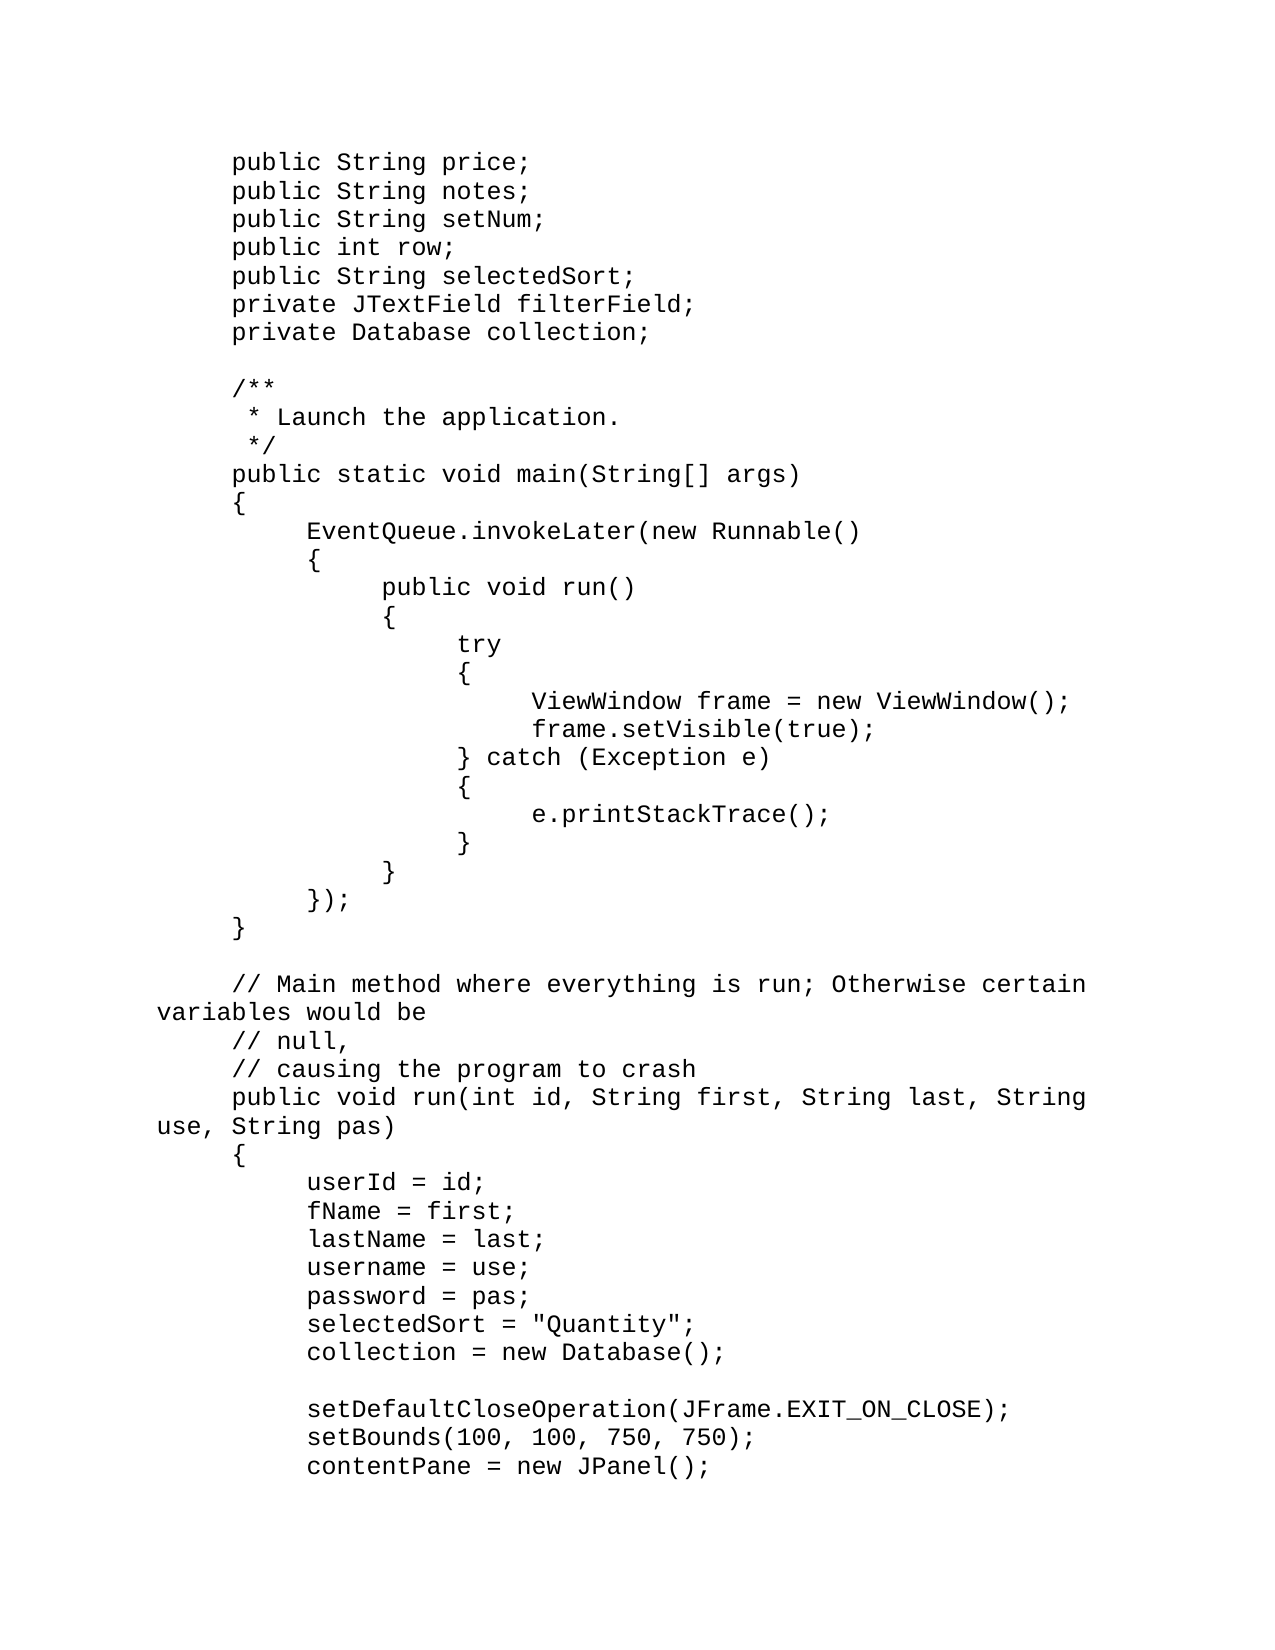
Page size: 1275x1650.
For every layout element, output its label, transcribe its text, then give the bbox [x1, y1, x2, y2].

text public String notes; [156, 178, 1118, 207]
text public String price; [156, 150, 1118, 178]
text fName = first; [156, 1198, 1118, 1227]
text EventQueue.invokeLater(new Runnable() [156, 518, 1118, 547]
text collection = new Database(); [156, 1340, 1118, 1368]
text frame.setVisible(true); [156, 717, 1118, 745]
text public String setNum; [156, 207, 1118, 235]
text public void run(int id, String first, String last, String use, String pas) [156, 1085, 1118, 1142]
text public int row; [156, 235, 1118, 263]
text userId = id; [156, 1170, 1118, 1198]
text // Main method where everything is run; Otherwise certain variables would be [156, 972, 1118, 1028]
text }); [156, 887, 1118, 915]
text lastName = last; [156, 1227, 1118, 1255]
text public String selectedSort; [156, 263, 1118, 292]
text /** [156, 377, 1118, 405]
text * Launch the application. [156, 405, 1118, 433]
text { [156, 660, 1118, 688]
text { [156, 490, 1118, 518]
text { [156, 603, 1118, 632]
text { [156, 773, 1118, 802]
text e.printStackTrace(); [156, 802, 1118, 830]
text } [156, 830, 1118, 858]
text { [156, 1142, 1118, 1170]
text // null, [156, 1028, 1118, 1057]
text selectedSort = "Quantity"; [156, 1312, 1118, 1340]
text { [156, 547, 1118, 575]
text try [156, 632, 1118, 660]
text // causing the program to crash [156, 1057, 1118, 1085]
text public void run() [156, 575, 1118, 603]
text setDefaultCloseOperation(JFrame.EXIT_ON_CLOSE); [156, 1397, 1118, 1425]
text } [156, 915, 1118, 943]
text setBounds(100, 100, 750, 750); [156, 1425, 1118, 1453]
text */ [156, 433, 1118, 462]
text contentPane = new JPanel(); [156, 1453, 1118, 1482]
text private Database collection; [156, 320, 1118, 348]
text private JTextField filterField; [156, 292, 1118, 320]
text password = pas; [156, 1283, 1118, 1312]
text } catch (Exception e) [156, 745, 1118, 773]
text } [156, 858, 1118, 887]
text ViewWindow frame = new ViewWindow(); [156, 688, 1118, 717]
text public static void main(String[] args) [156, 462, 1118, 490]
text username = use; [156, 1255, 1118, 1283]
